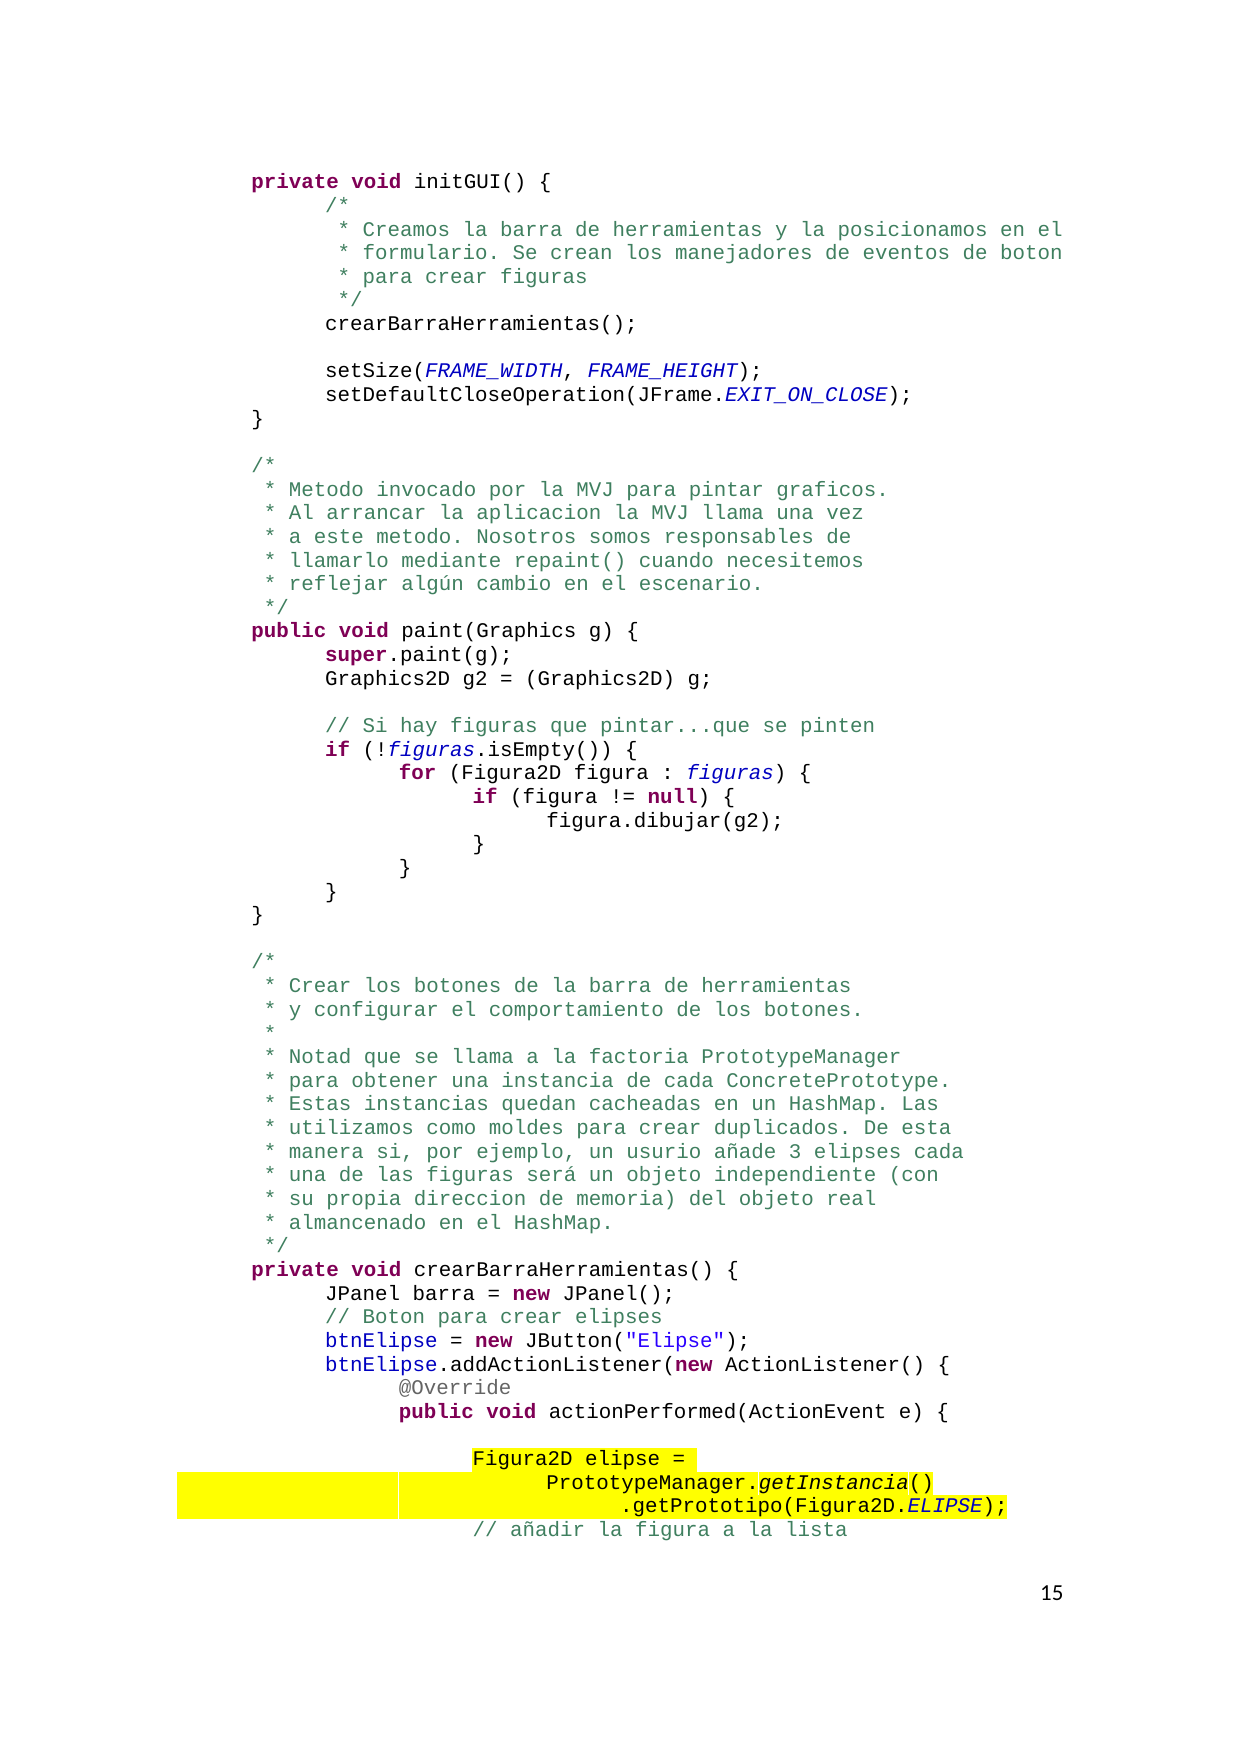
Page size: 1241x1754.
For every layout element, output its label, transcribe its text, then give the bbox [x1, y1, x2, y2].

text Figura2D elipse = [177, 1448, 1063, 1472]
text } [177, 904, 1063, 928]
text * llamarlo mediante repaint() cuando necesitemos [177, 549, 1063, 573]
text * Estas instancias quedan cacheadas en un HashMap. Las [177, 1093, 1063, 1117]
text // Boton para crear elipses [177, 1306, 1063, 1330]
text if (!figuras.isEmpty()) { [177, 739, 1063, 762]
text * a este metodo. Nosotros somos responsables de [177, 526, 1063, 549]
text */ [177, 289, 1063, 313]
text if (figura != null) { [177, 786, 1063, 810]
text * Crear los botones de la barra de herramientas [177, 975, 1063, 999]
text } [177, 408, 1063, 431]
text figura.dibujar(g2); [177, 810, 1063, 833]
text setSize(FRAME_WIDTH, FRAME_HEIGHT); [177, 360, 1063, 384]
text * y configurar el comportamiento de los botones. [177, 999, 1063, 1022]
text * Creamos la barra de herramientas y la posicionamos en el [177, 218, 1063, 242]
text private void initGUI() { [177, 171, 1063, 195]
text /* [177, 195, 1063, 218]
text crearBarraHerramientas(); [177, 313, 1063, 337]
text * una de las figuras será un objeto independiente (con [177, 1164, 1063, 1188]
text * formulario. Se crean los manejadores de eventos de boton [177, 242, 1063, 266]
text btnElipse = new JButton("Elipse"); [177, 1330, 1063, 1353]
text } [177, 881, 1063, 904]
text .getPrototipo(Figura2D.ELIPSE); // añadir la figura a la lista [177, 1495, 1063, 1543]
text * Metodo invocado por la MVJ para pintar graficos. [177, 479, 1063, 502]
text btnElipse.addActionListener(new ActionListener() { [177, 1353, 1063, 1377]
text // Si hay figuras que pintar...que se pinten [177, 715, 1063, 739]
text * manera si, por ejemplo, un usurio añade 3 elipses cada [177, 1141, 1063, 1164]
text * Al arrancar la aplicacion la MVJ llama una vez [177, 502, 1063, 526]
text * reflejar algún cambio en el escenario. [177, 573, 1063, 597]
text for (Figura2D figura : figuras) { [177, 762, 1063, 786]
text * para crear figuras [177, 266, 1063, 289]
text JPanel barra = new JPanel(); [177, 1283, 1063, 1306]
text PrototypeManager.getInstancia() [177, 1472, 1063, 1495]
text } [177, 833, 1063, 857]
text * [177, 1022, 1063, 1046]
text /* [177, 455, 1063, 479]
text */ [177, 597, 1063, 621]
text super.paint(g); [177, 644, 1063, 668]
text * su propia direccion de memoria) del objeto real [177, 1188, 1063, 1212]
text Graphics2D g2 = (Graphics2D) g; [177, 668, 1063, 691]
text private void crearBarraHerramientas() { [177, 1259, 1063, 1283]
text * Notad que se llama a la factoria PrototypeManager [177, 1046, 1063, 1070]
text } [177, 857, 1063, 881]
text * para obtener una instancia de cada ConcretePrototype. [177, 1070, 1063, 1093]
text */ [177, 1235, 1063, 1259]
text public void actionPerformed(ActionEvent e) { [177, 1401, 1063, 1448]
text /* [177, 952, 1063, 975]
text @Override [177, 1377, 1063, 1401]
text setDefaultCloseOperation(JFrame.EXIT_ON_CLOSE); [177, 384, 1063, 408]
text public void paint(Graphics g) { [177, 621, 1063, 644]
text * utilizamos como moldes para crear duplicados. De esta [177, 1117, 1063, 1141]
text * almancenado en el HashMap. [177, 1212, 1063, 1235]
